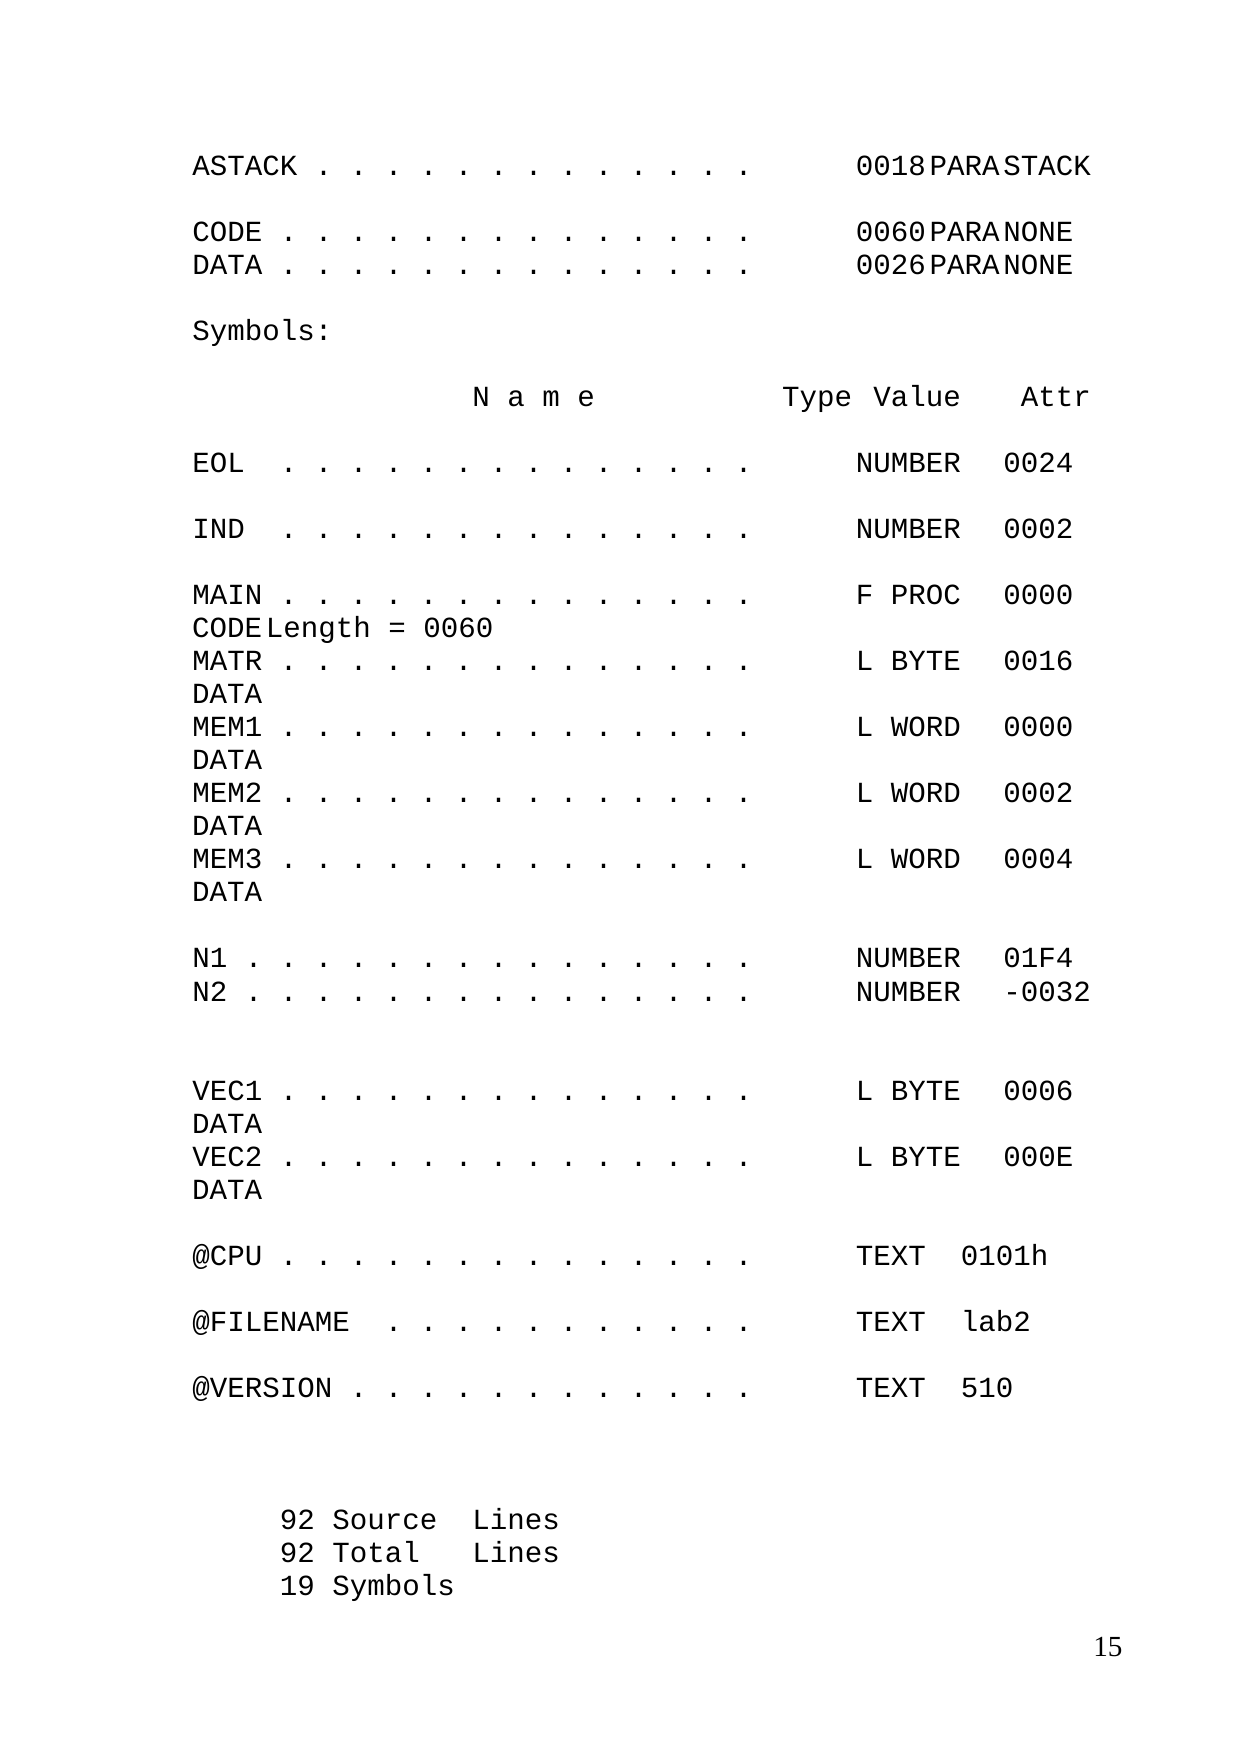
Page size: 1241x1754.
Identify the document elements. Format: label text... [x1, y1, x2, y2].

text ASTACK . . . . . . . . . . . . . 0018 PARA STACK [118, 151, 1122, 217]
text N1 . . . . . . . . . . . . . . . NUMBER 01F4 [118, 944, 1122, 977]
text VEC2 . . . . . . . . . . . . . . L BYTE 000E DATA [118, 1142, 1122, 1208]
text 92 Total Lines [118, 1538, 1122, 1571]
text MEM3 . . . . . . . . . . . . . . L WORD 0004 DATA [118, 844, 1122, 911]
text 19 Symbols [118, 1571, 1122, 1604]
text @CPU . . . . . . . . . . . . . . TEXT 0101h [118, 1241, 1122, 1307]
text DATA . . . . . . . . . . . . . . 0026 PARA NONE [118, 250, 1122, 283]
text MAIN . . . . . . . . . . . . . . F PROC 0000 CODE Length = 0060 [118, 580, 1122, 646]
text MATR . . . . . . . . . . . . . . L BYTE 0016 DATA [118, 646, 1122, 712]
text N2 . . . . . . . . . . . . . . . NUMBER -0032 [118, 977, 1122, 1043]
text Symbols: [118, 316, 1122, 349]
text @FILENAME . . . . . . . . . . . TEXT lab2 [118, 1307, 1122, 1373]
text 92 Source Lines [118, 1505, 1122, 1538]
text CODE . . . . . . . . . . . . . . 0060 PARA NONE [118, 217, 1122, 250]
text VEC1 . . . . . . . . . . . . . . L BYTE 0006 DATA [118, 1076, 1122, 1142]
text @VERSION . . . . . . . . . . . . TEXT 510 [118, 1373, 1122, 1439]
text MEM2 . . . . . . . . . . . . . . L WORD 0002 DATA [118, 778, 1122, 844]
text MEM1 . . . . . . . . . . . . . . L WORD 0000 DATA [118, 712, 1122, 778]
text N a m e Type Value Attr [118, 382, 1122, 415]
text EOL . . . . . . . . . . . . . . NUMBER 0024 [118, 448, 1122, 481]
text IND . . . . . . . . . . . . . . NUMBER 0002 [118, 514, 1122, 547]
